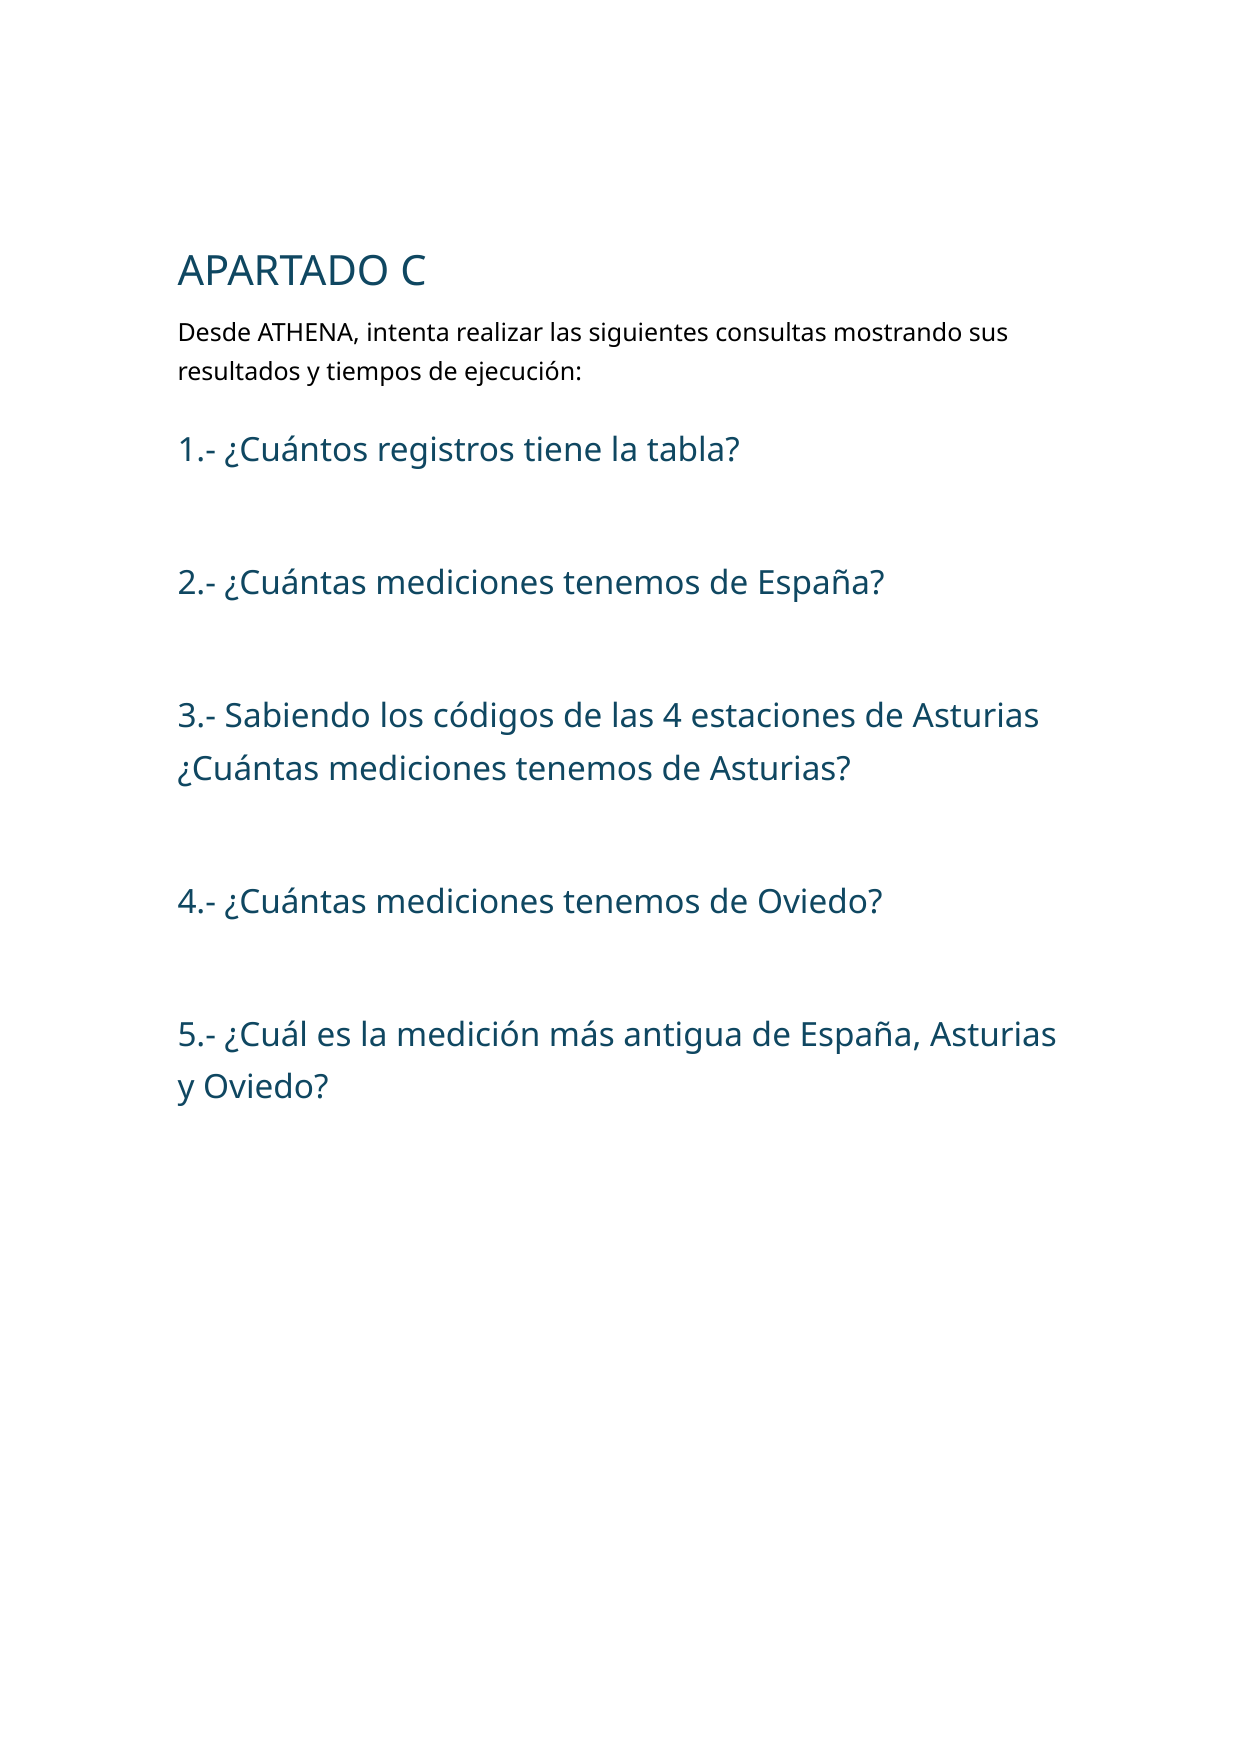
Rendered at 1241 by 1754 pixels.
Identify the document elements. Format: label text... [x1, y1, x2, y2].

subtitle 5.- ¿Cuál es la medición más antigua de España, Asturias y Oviedo? [177, 1010, 1063, 1108]
subtitle 2.- ¿Cuántas mediciones tenemos de España? [177, 559, 1063, 604]
subtitle 4.- ¿Cuántas mediciones tenemos de Oviedo? [177, 877, 1063, 923]
subtitle 3.- Sabiendo los códigos de las 4 estaciones de Asturias ¿Cuántas mediciones tenemos de Asturias? [177, 692, 1063, 790]
text Desde ATHENA, intenta realizar las siguientes consultas mostrando sus resultados y tiempos de ejecución: [177, 314, 1063, 388]
subtitle APARTADO C [177, 241, 1063, 298]
subtitle 1.- ¿Cuántos registros tiene la tabla? [177, 426, 1063, 472]
